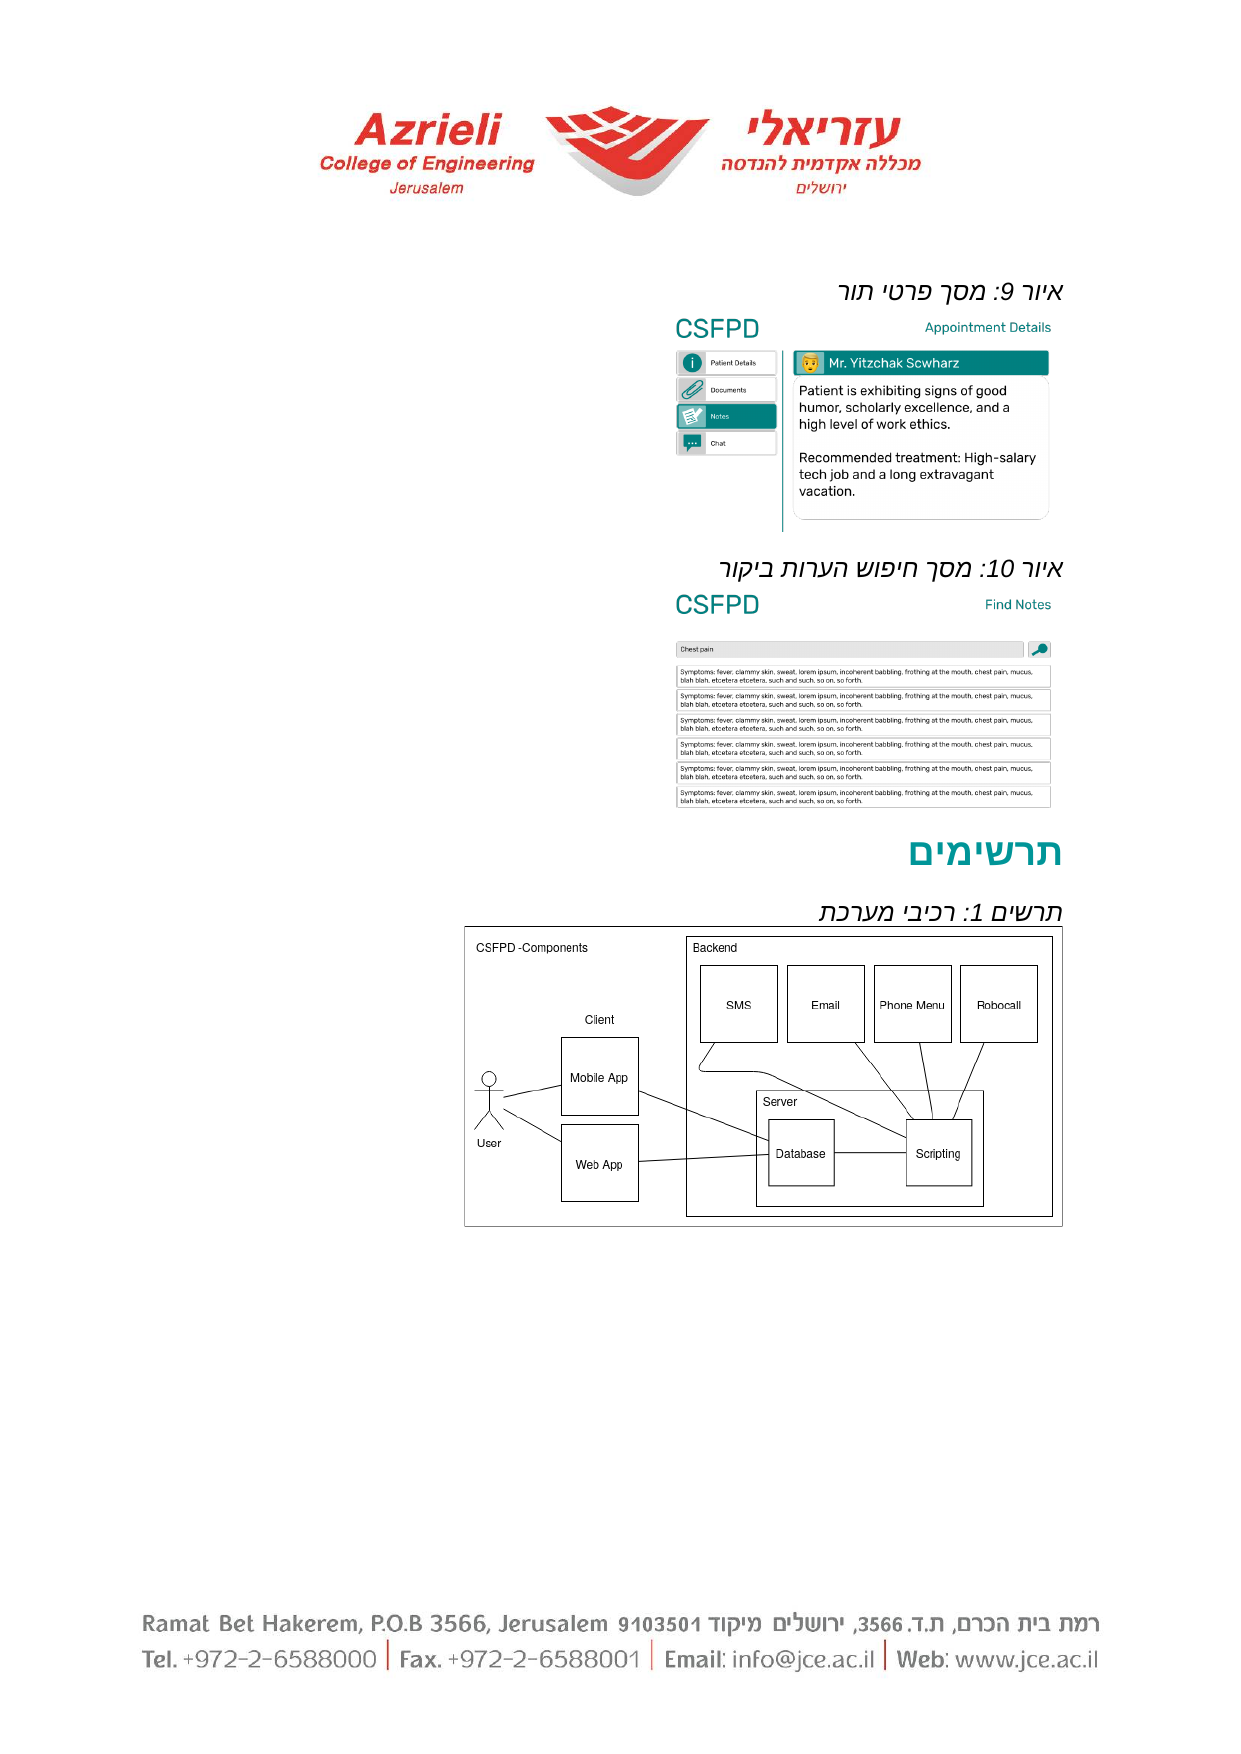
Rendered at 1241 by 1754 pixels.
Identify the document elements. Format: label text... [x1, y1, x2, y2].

picture [464, 926, 1063, 1227]
picture [664, 583, 1063, 808]
text איור 10: מסך חיפוש הערות ביקור [664, 554, 1063, 583]
text איור 9: מסך פרטי תור [664, 277, 1063, 306]
picture [664, 306, 1063, 532]
text תרשים 1: רכיבי מערכת [464, 898, 1063, 926]
subtitle תרשימים [177, 830, 1063, 873]
picture [107, 1593, 1133, 1702]
picture [42, 44, 1199, 221]
